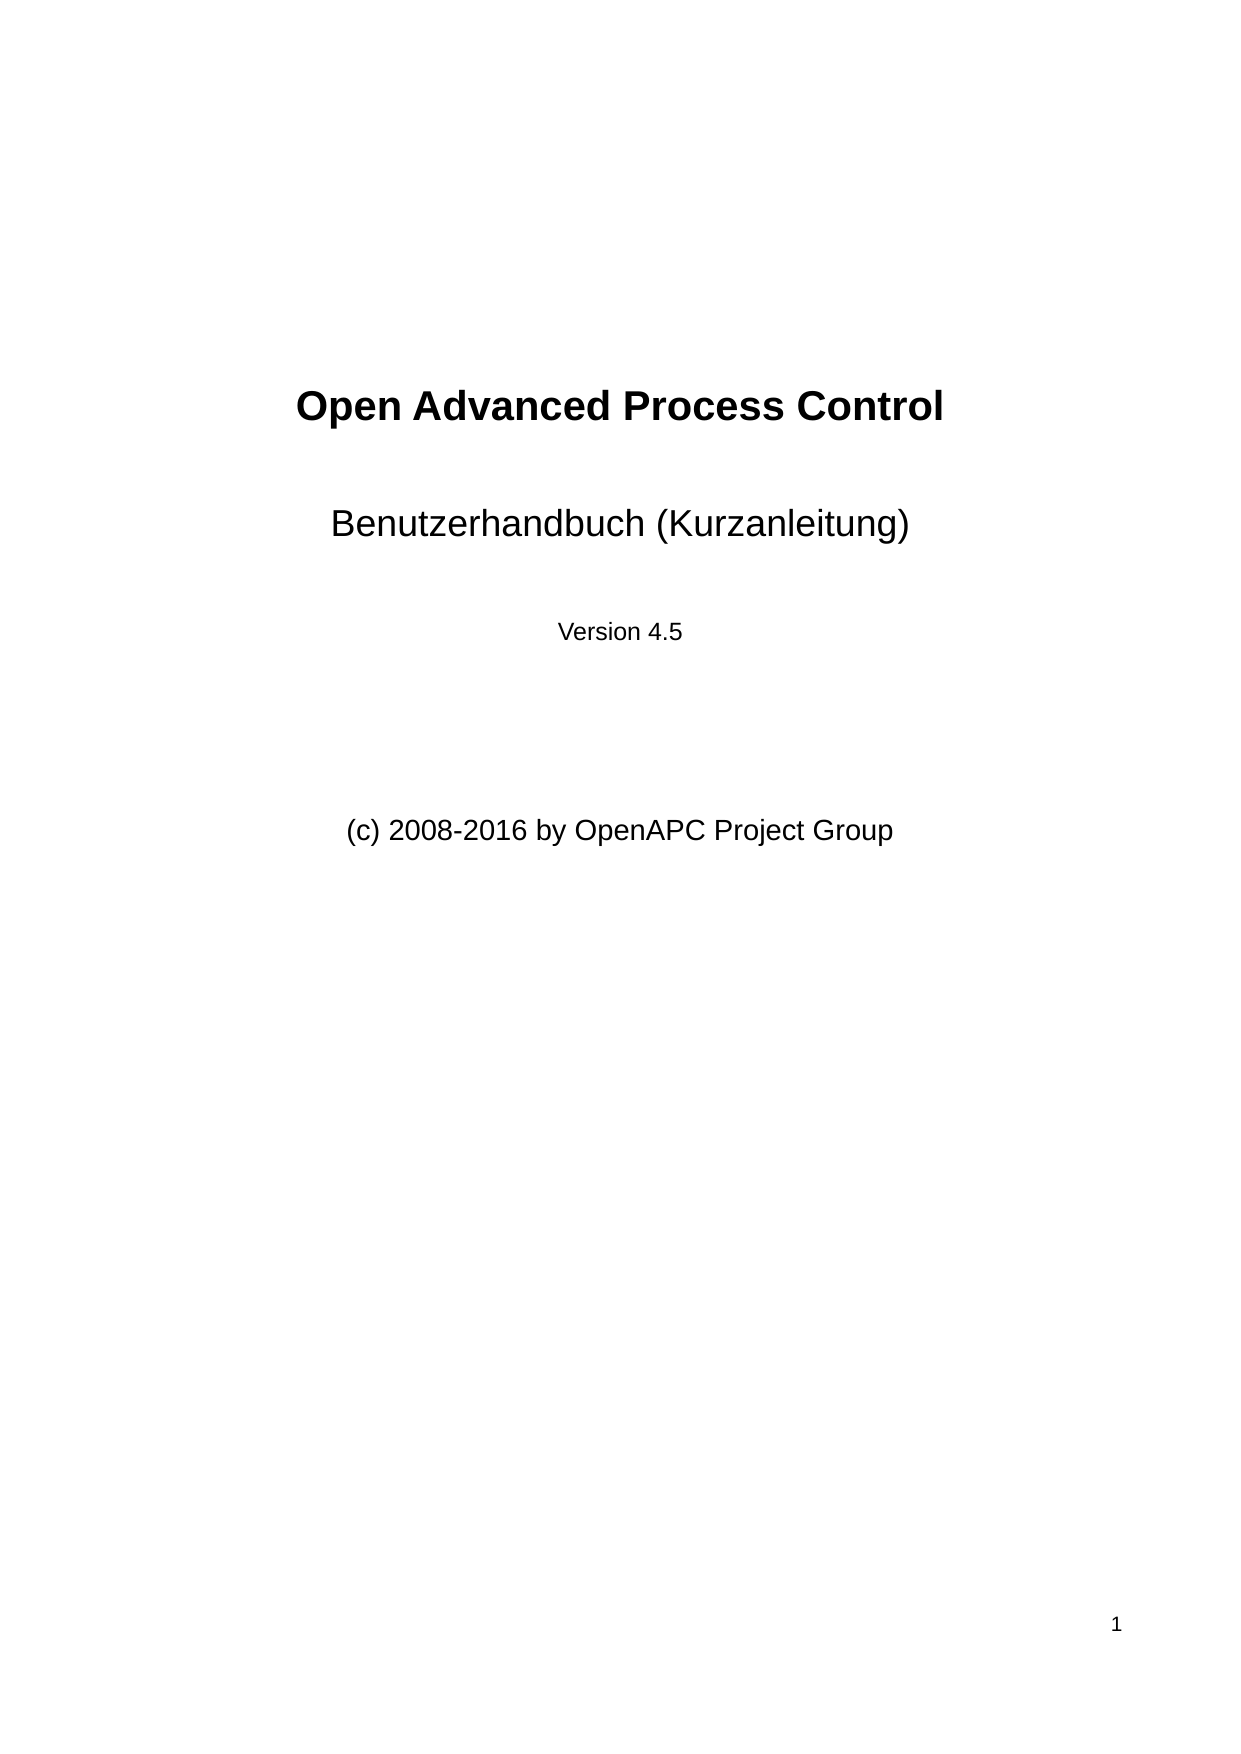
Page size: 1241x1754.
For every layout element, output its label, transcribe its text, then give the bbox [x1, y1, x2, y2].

text Benutzerhandbuch (Kurzanleitung) [118, 501, 1122, 544]
text Open Advanced Process Control [118, 382, 1122, 429]
text Version 4.5 [118, 616, 1122, 645]
text (c) 2008-2016 by OpenAPC Project Group [118, 813, 1122, 846]
